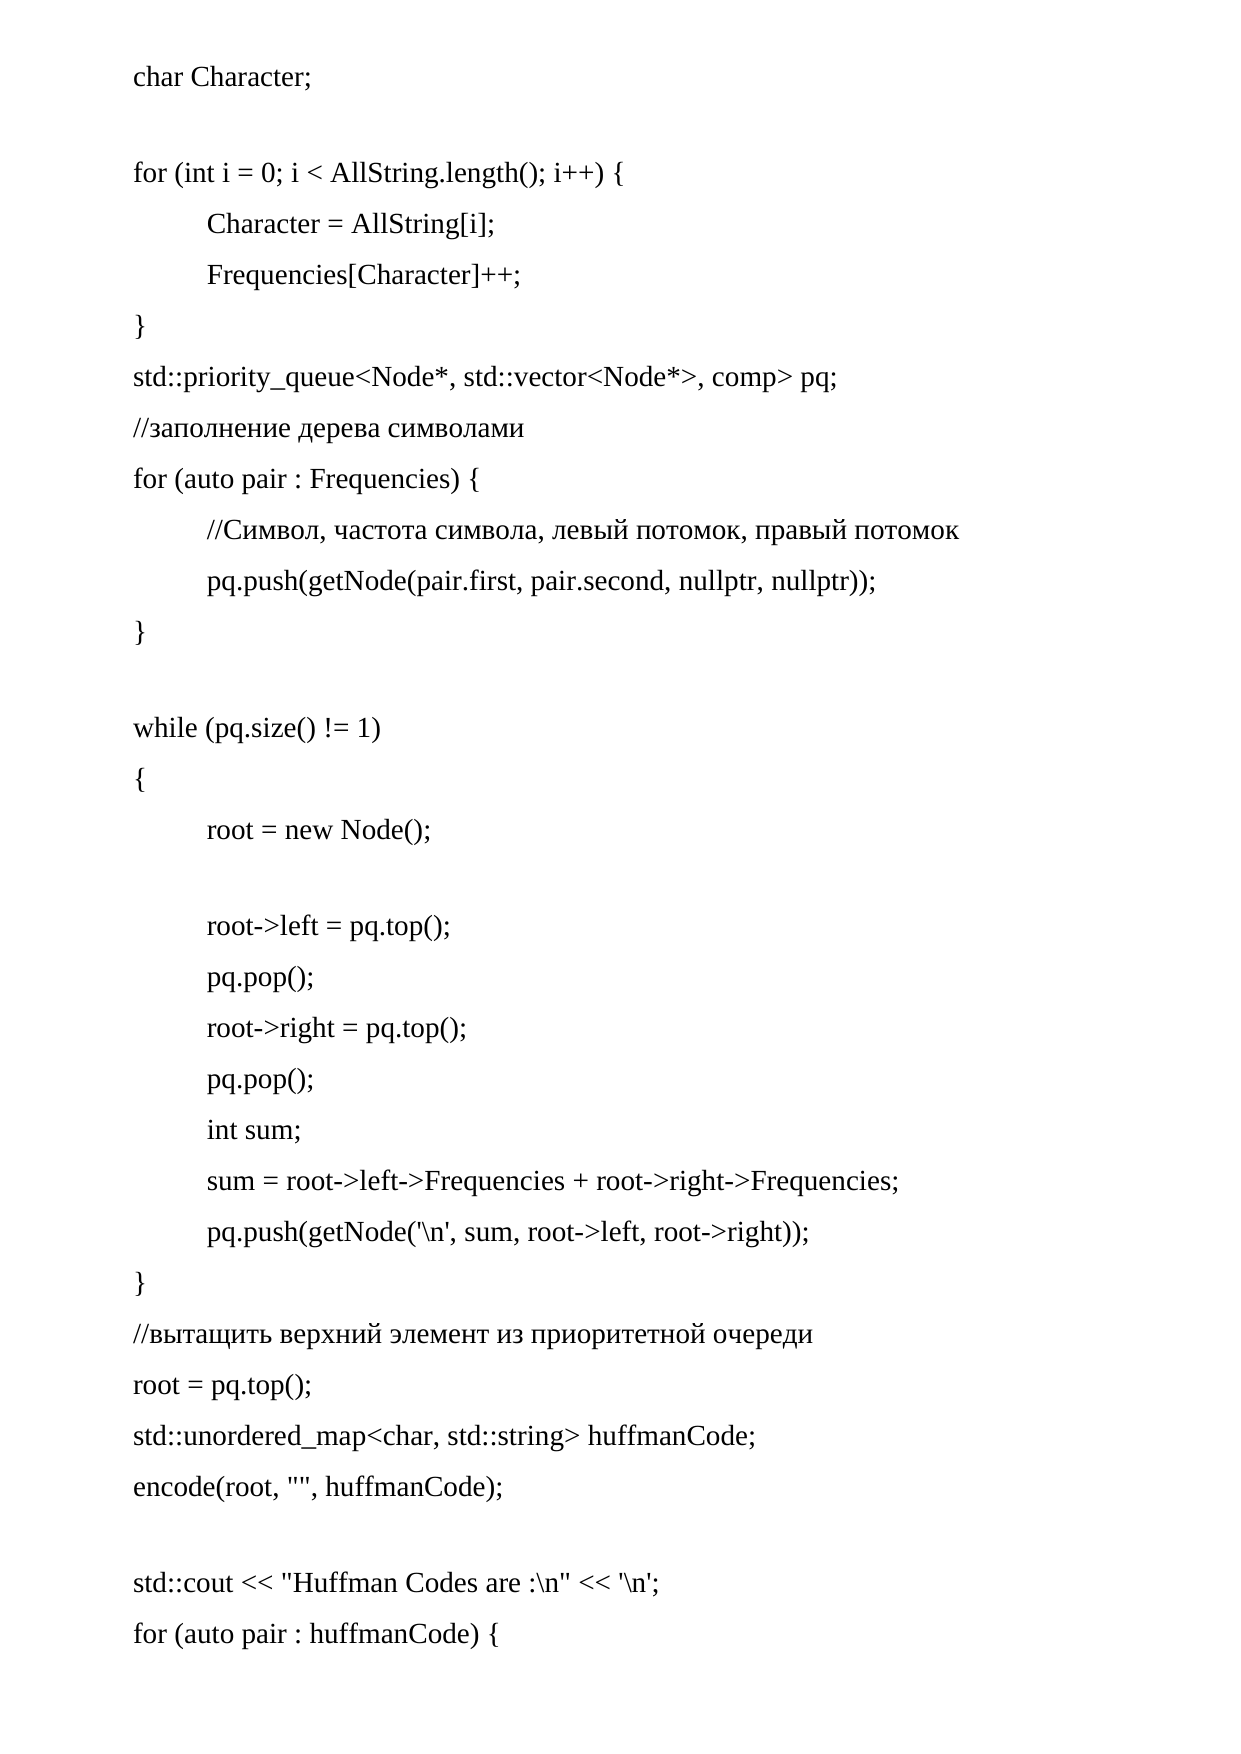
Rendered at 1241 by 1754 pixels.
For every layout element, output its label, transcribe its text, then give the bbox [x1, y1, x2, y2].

text //вытащить верхний элемент из приоритетной очереди [59, 1316, 1181, 1349]
text root->right = pq.top(); [59, 1010, 1181, 1043]
text pq.push(getNode(pair.first, pair.second, nullptr, nullptr)); [59, 563, 1181, 597]
text for (auto pair : Frequencies) { [59, 461, 1181, 494]
text pq.push(getNode('\n', sum, root->left, root->right)); [59, 1214, 1181, 1247]
text root->left = pq.top(); [59, 908, 1181, 941]
text root = pq.top(); [59, 1367, 1181, 1401]
text char Character; [59, 59, 1181, 93]
text pq.pop(); [59, 1061, 1181, 1094]
text } [59, 308, 1181, 341]
text //заполнение дерева символами [59, 410, 1181, 443]
text for (auto pair : huffmanCode) { [59, 1616, 1181, 1649]
text } [59, 1265, 1181, 1298]
text } [59, 614, 1181, 648]
text //Символ, частота символа, левый потомок, правый потомок [59, 512, 1181, 546]
text root = new Node(); [59, 812, 1181, 846]
text sum = root->left->Frequencies + root->right->Frequencies; [59, 1163, 1181, 1196]
text encode(root, "", huffmanCode); [59, 1469, 1181, 1503]
text for (int i = 0; i < AllString.length(); i++) { [59, 155, 1181, 188]
text Character = AllString[i]; [59, 206, 1181, 239]
text while (pq.size() != 1) [59, 710, 1181, 743]
text Frequencies[Character]++; [59, 257, 1181, 290]
text std::unordered_map<char, std::string> huffmanCode; [59, 1418, 1181, 1452]
text std::cout << "Huffman Codes are :\n" << '\n'; [59, 1565, 1181, 1598]
text { [59, 761, 1181, 794]
text std::priority_queue<Node*, std::vector<Node*>, comp> pq; [59, 359, 1181, 392]
text pq.pop(); [59, 959, 1181, 992]
text int sum; [59, 1112, 1181, 1145]
